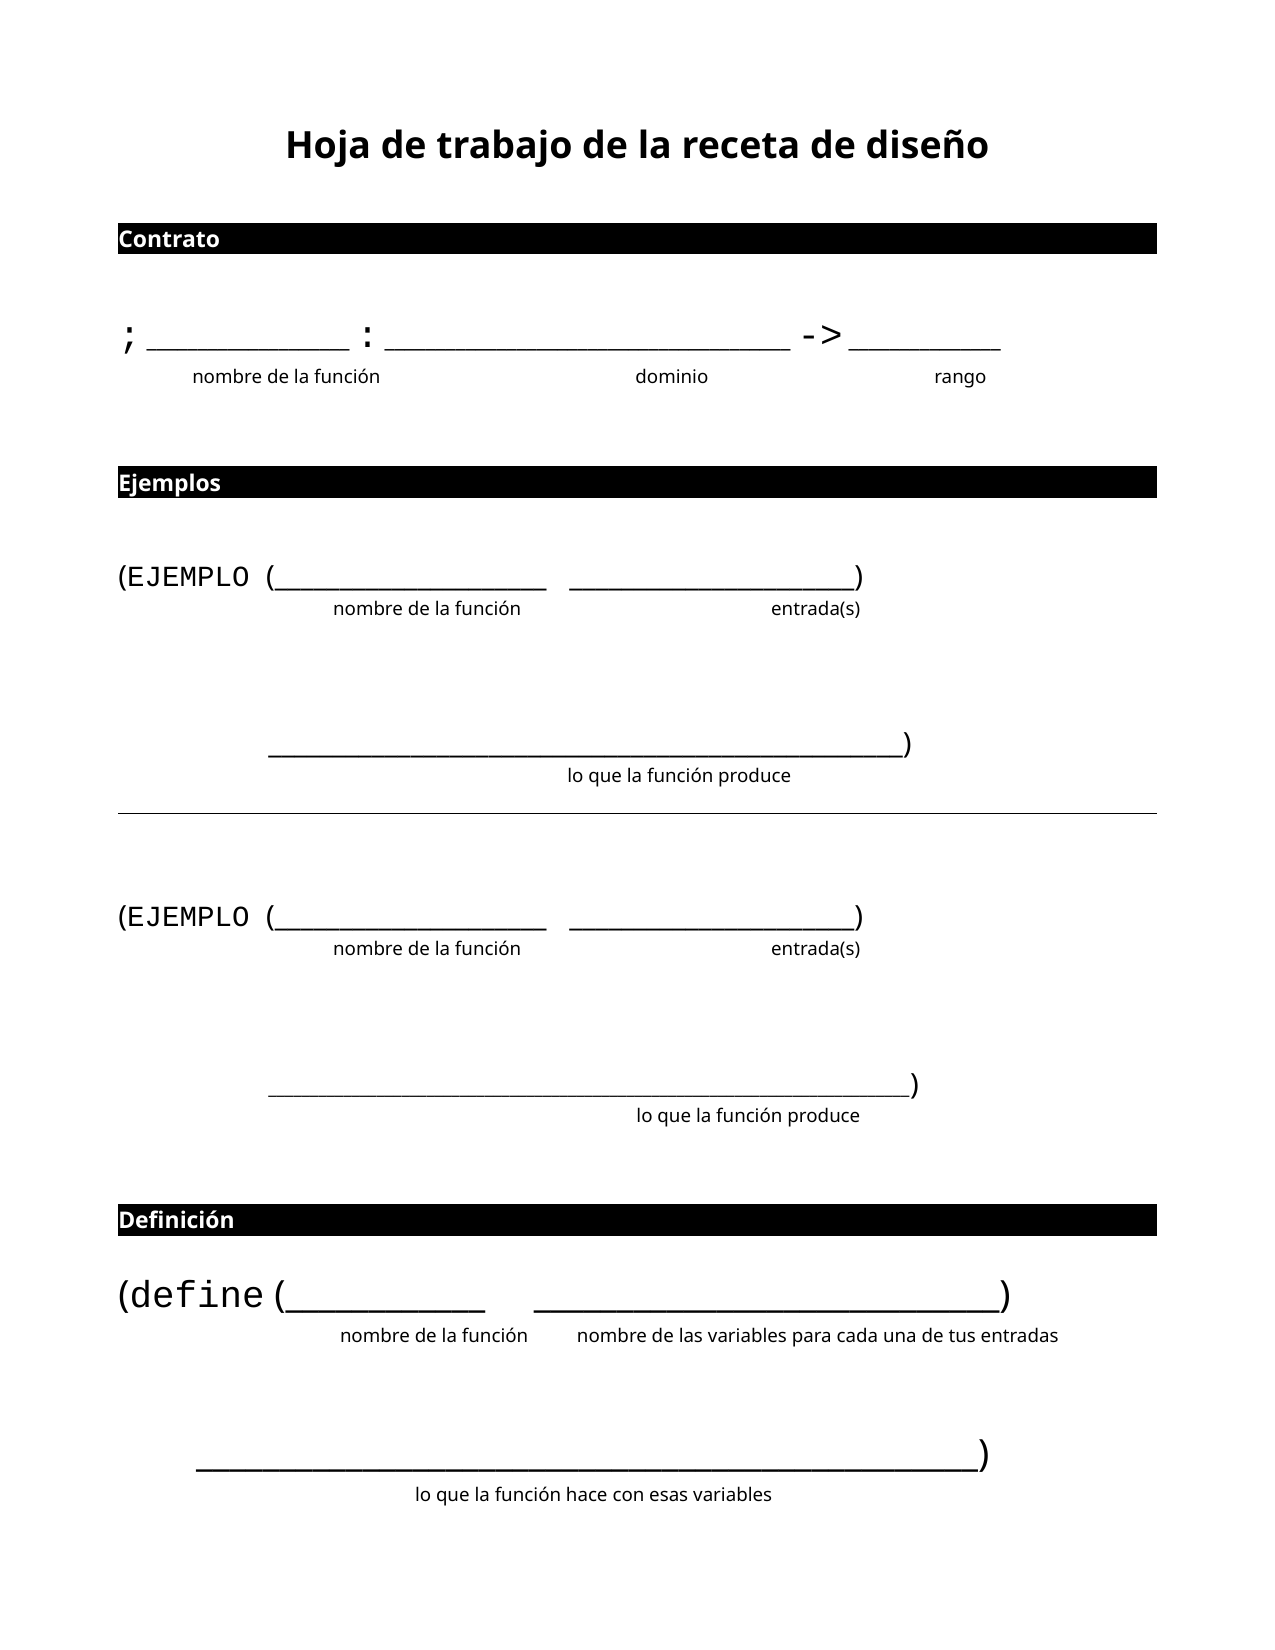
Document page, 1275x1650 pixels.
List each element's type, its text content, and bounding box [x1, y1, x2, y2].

text nombre de la función entrada(s) [118, 595, 1157, 620]
text lo que la función hace con esas variables [118, 1477, 1157, 1508]
text nombre de la función entrada(s) [118, 936, 1157, 961]
subtitle Definición [118, 1204, 1157, 1236]
subtitle Contrato [118, 223, 1157, 254]
text (define (____________ ____________________________) [118, 1267, 1157, 1318]
text nombre de la función nombre de las variables para cada una de tus entradas [118, 1318, 1157, 1349]
subtitle Ejemplos [118, 466, 1157, 498]
text Hoja de trabajo de la receta de diseño [118, 118, 1157, 169]
text _____________________________________________________________________________) [193, 1063, 1157, 1103]
text _________________________________________________) [193, 722, 1157, 762]
text lo que la función produce [193, 1103, 1157, 1128]
text ; ____________________ : ________________________________________ -> _______________ nombre de la función dominio rango [118, 317, 1157, 416]
text (EJEMPLO (_____________________ ______________________) [118, 555, 1157, 595]
text (EJEMPLO (_____________________ ______________________) [118, 896, 1157, 936]
text _______________________________________________) [118, 1426, 1157, 1477]
text lo que la función produce [493, 762, 1157, 788]
